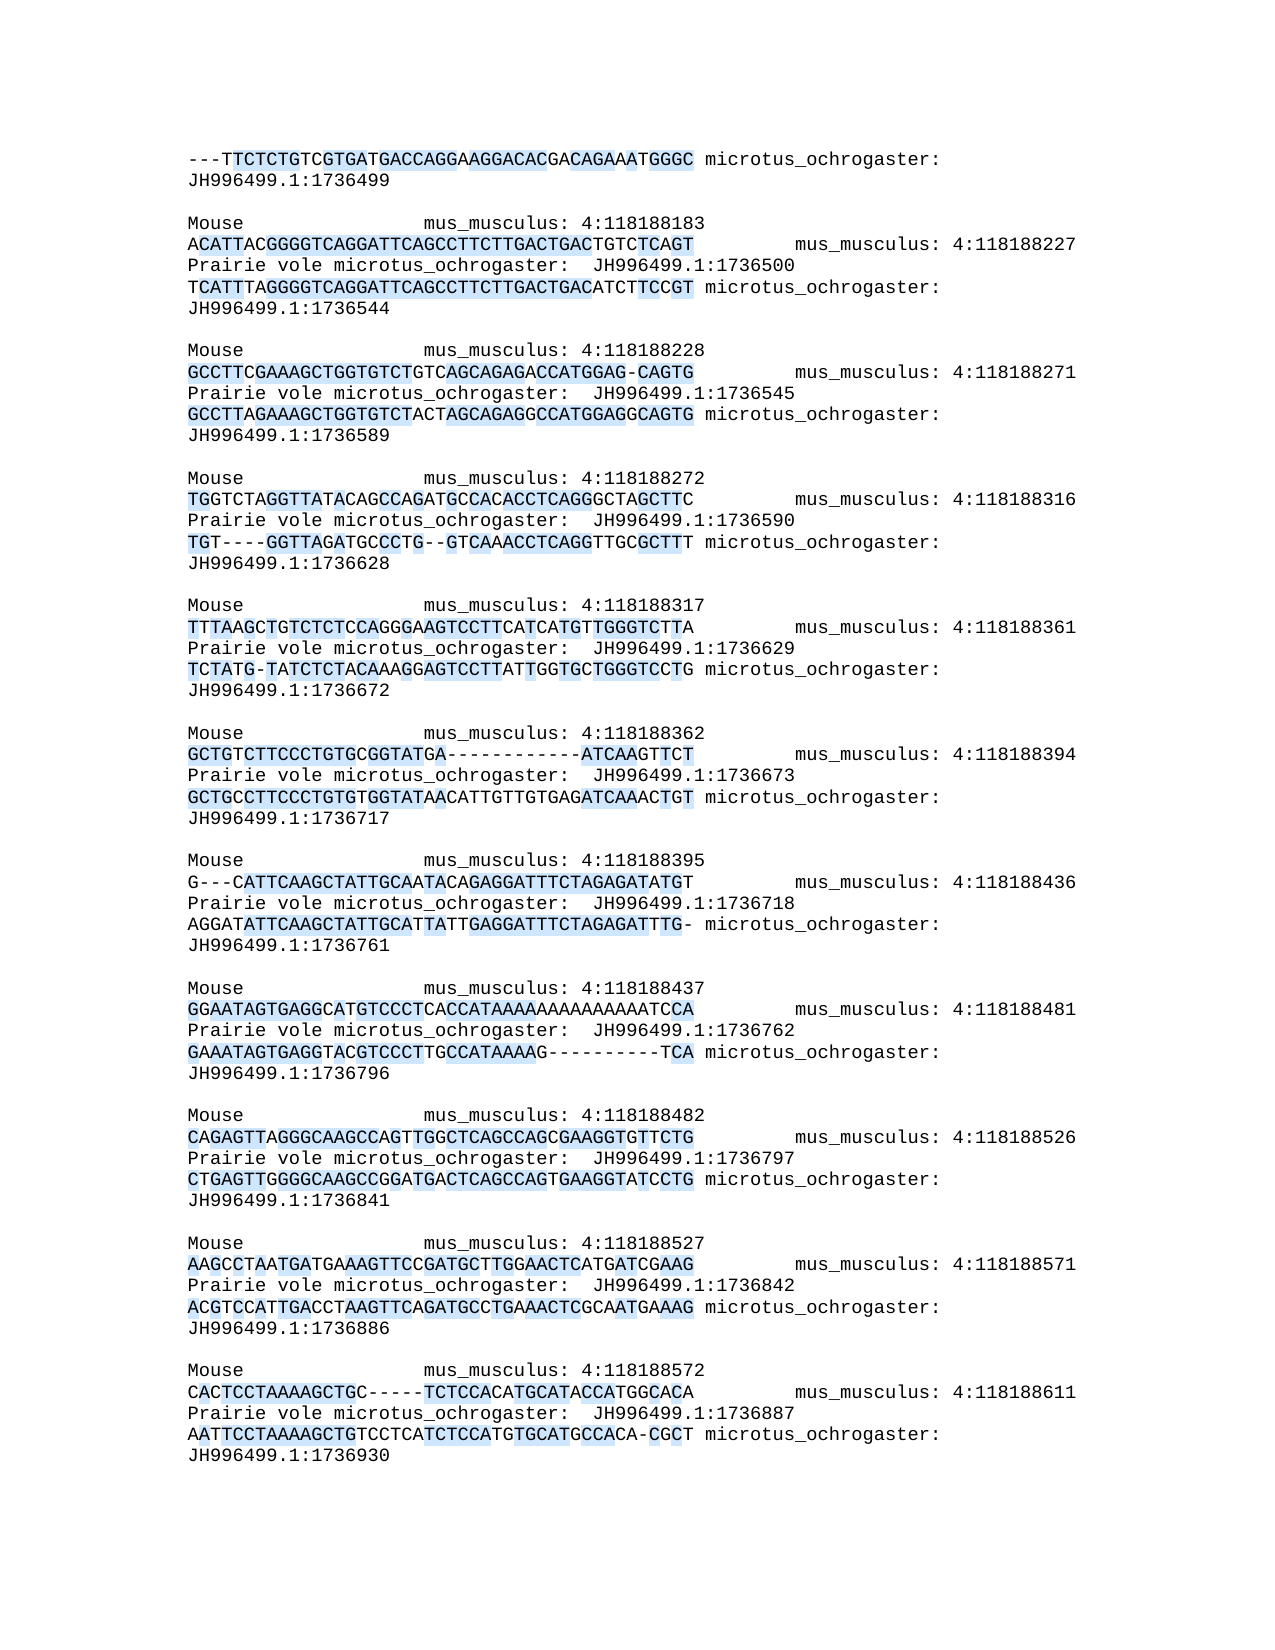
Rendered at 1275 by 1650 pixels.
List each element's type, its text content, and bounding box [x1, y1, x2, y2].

text Prairie vole microtus_ochrogaster: JH996499.1:1736842 ACGTCCATTGACCTAAGTTCAGATGCCTGAAACTCGCAATGAAAG microtus_ochrogaster: JH996499.1:1736886 [187, 1276, 1087, 1340]
text Mouse mus_musculus: 4:118188437 GGAATAGTGAGGCATGTCCCTCACCATAAAAAAAAAAAAAATCCA mus_musculus: 4:118188481 [187, 979, 1087, 1021]
text Mouse mus_musculus: 4:118188482 CAGAGTTAGGGCAAGCCAGTTGGCTCAGCCAGCGAAGGTGTTCTG mus_musculus: 4:118188526 [187, 1106, 1087, 1149]
text Prairie vole microtus_ochrogaster: JH996499.1:1736545 GCCTTAGAAAGCTGGTGTCTACTAGCAGAGGCCATGGAGGCAGTG microtus_ochrogaster: JH996499.1:1736589 [187, 384, 1087, 447]
text Prairie vole microtus_ochrogaster: JH996499.1:1736590 TGT‑‑‑‑GGTTAGATGCCCTG‑‑GTCAAACCTCAGGTTGCGCTTT microtus_ochrogaster: JH996499.1:1736628 [187, 511, 1087, 575]
text Prairie vole microtus_ochrogaster: JH996499.1:1736887 AATTCCTAAAAGCTGTCCTCATCTCCATGTGCATGCCACA‑CGCT microtus_ochrogaster: JH996499.1:1736930 [187, 1404, 1087, 1467]
text Mouse mus_musculus: 4:118188395 G‑‑‑CATTCAAGCTATTGCAATACAGAGGATTTCTAGAGATATGT mus_musculus: 4:118188436 [187, 851, 1087, 894]
text Prairie vole microtus_ochrogaster: JH996499.1:1736500 TCATTTAGGGGTCAGGATTCAGCCTTCTTGACTGACATCTTCCGT microtus_ochrogaster: JH996499.1:1736544 [187, 256, 1087, 320]
text Prairie vole microtus_ochrogaster: JH996499.1:1736762 GAAATAGTGAGGTACGTCCCTTGCCATAAAAG‑‑‑‑‑‑‑‑‑‑TCA microtus_ochrogaster: JH996499.1:1736796 [187, 1021, 1087, 1085]
text Mouse mus_musculus: 4:118188272 TGGTCTAGGTTATACAGCCAGATGCCACACCTCAGGGCTAGCTTC mus_musculus: 4:118188316 [187, 469, 1087, 511]
text Mouse mus_musculus: 4:118188572 CACTCCTAAAAGCTGC‑‑‑‑‑TCTCCACATGCATACCATGGCACA mus_musculus: 4:118188611 [187, 1361, 1087, 1404]
text Mouse mus_musculus: 4:118188362 GCTGTCTTCCCTGTGCGGTATGA‑‑‑‑‑‑‑‑‑‑‑‑ATCAAGTTCT mus_musculus: 4:118188394 [187, 724, 1087, 766]
text ‑‑‑TTCTCTGTCGTGATGACCAGGAAGGACACGACAGAAATGGGC microtus_ochrogaster: JH996499.1:1736499 [187, 150, 1087, 192]
text Mouse mus_musculus: 4:118188228 GCCTTCGAAAGCTGGTGTCTGTCAGCAGAGACCATGGAG‑CAGTG mus_musculus: 4:118188271 [187, 341, 1087, 384]
text Mouse mus_musculus: 4:118188183 ACATTACGGGGTCAGGATTCAGCCTTCTTGACTGACTGTCTCAGT mus_musculus: 4:118188227 [187, 214, 1087, 256]
text Prairie vole microtus_ochrogaster: JH996499.1:1736673 GCTGCCTTCCCTGTGTGGTATAACATTGTTGTGAGATCAAACTGT microtus_ochrogaster: JH996499.1:1736717 [187, 766, 1087, 830]
text Prairie vole microtus_ochrogaster: JH996499.1:1736797 CTGAGTTGGGGCAAGCCGGATGACTCAGCCAGTGAAGGTATCCTG microtus_ochrogaster: JH996499.1:1736841 [187, 1149, 1087, 1212]
text Mouse mus_musculus: 4:118188527 AAGCCTAATGATGAAAGTTCCGATGCTTGGAACTCATGATCGAAG mus_musculus: 4:118188571 [187, 1234, 1087, 1276]
text Prairie vole microtus_ochrogaster: JH996499.1:1736629 TCTATG‑TATCTCTACAAAGGAGTCCTTATTGGTGCTGGGTCCTG microtus_ochrogaster: JH996499.1:1736672 [187, 639, 1087, 702]
text Prairie vole microtus_ochrogaster: JH996499.1:1736718 AGGATATTCAAGCTATTGCATTATTGAGGATTTCTAGAGATTTG‑ microtus_ochrogaster: JH996499.1:1736761 [187, 894, 1087, 957]
text Mouse mus_musculus: 4:118188317 TTTAAGCTGTCTCTCCAGGGAAGTCCTTCATCATGTTGGGTCTTA mus_musculus: 4:118188361 [187, 596, 1087, 639]
